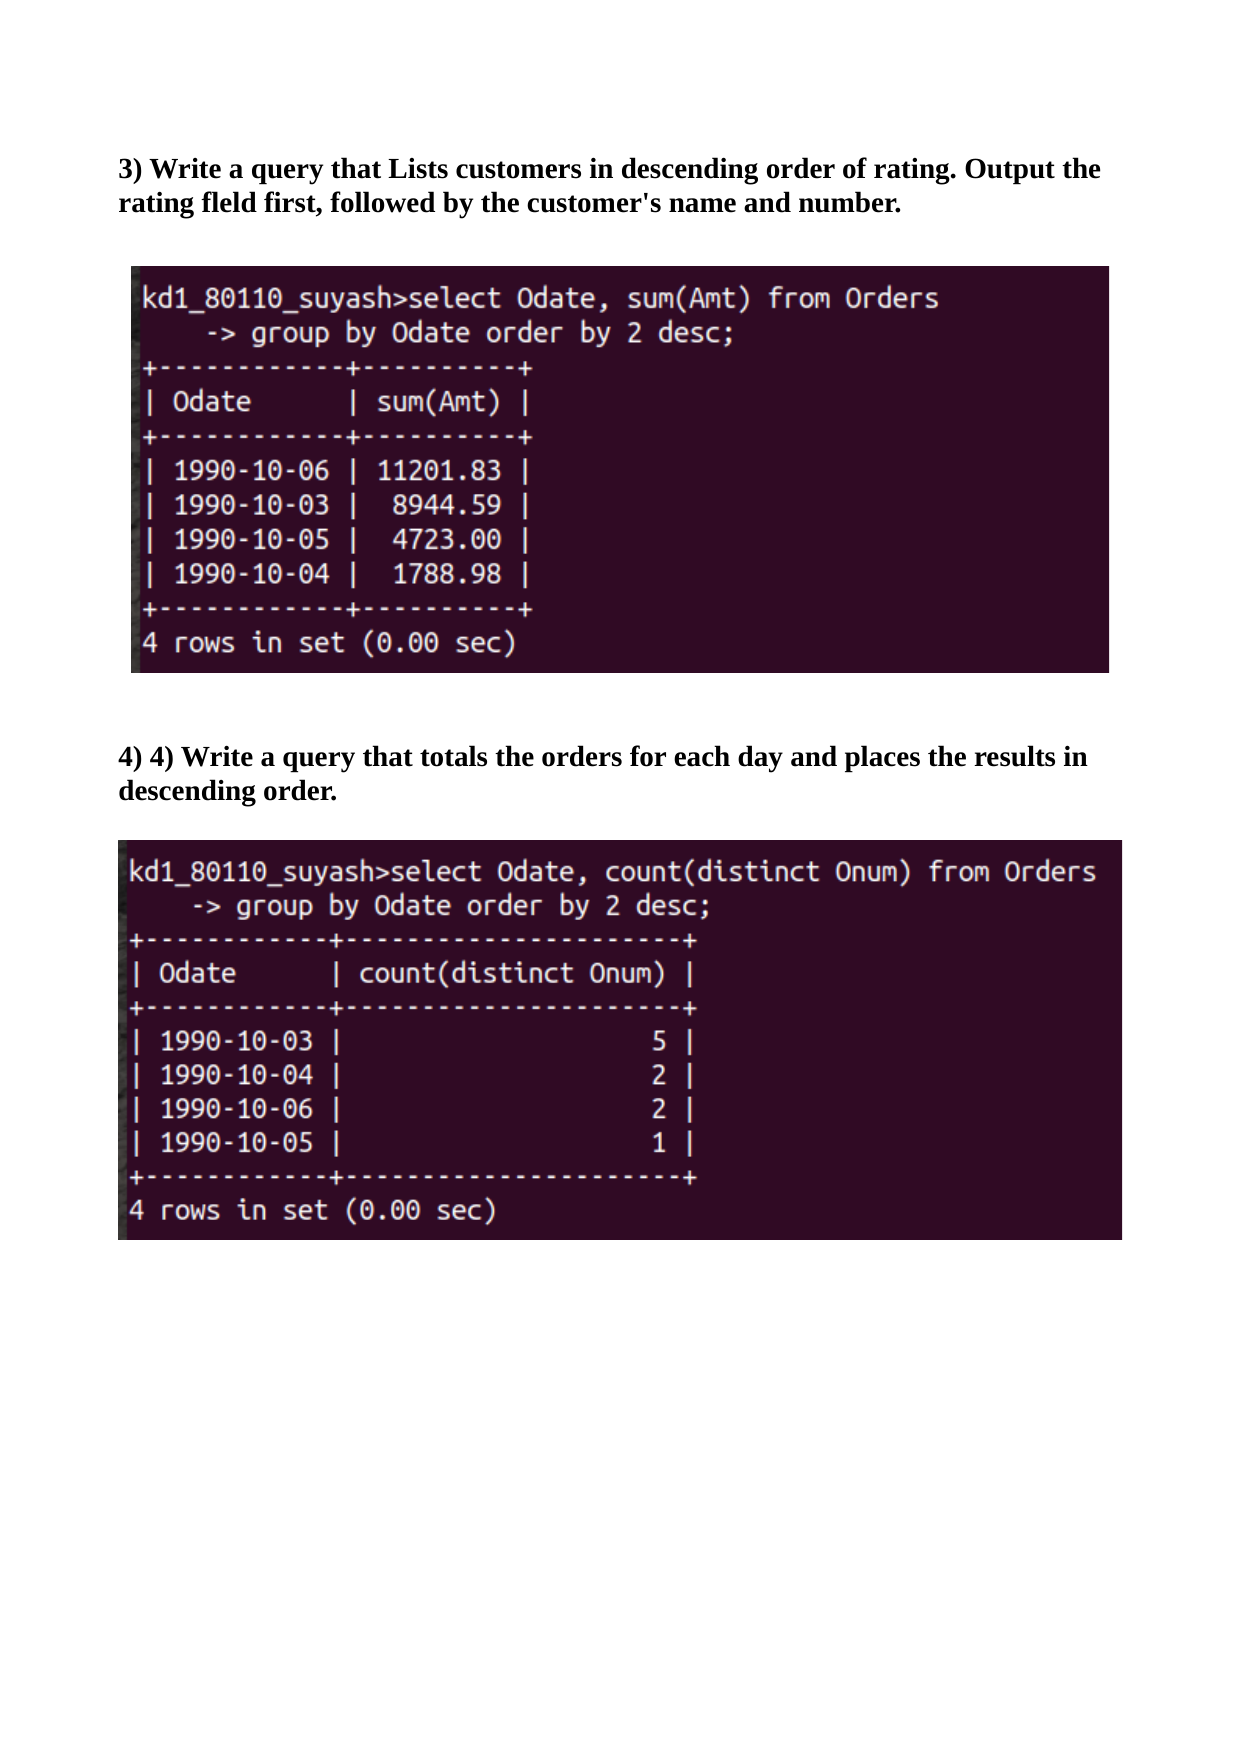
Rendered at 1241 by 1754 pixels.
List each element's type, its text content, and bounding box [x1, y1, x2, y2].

text 3) Write a query that Lists customers in descending order of rating. Output the rating fleld first, followed by the customer's name and number. [118, 152, 1122, 219]
picture [131, 266, 1110, 673]
text 4) 4) Write a query that totals the orders for each day and places the results in descending order. [118, 739, 1122, 807]
picture [118, 840, 1123, 1240]
